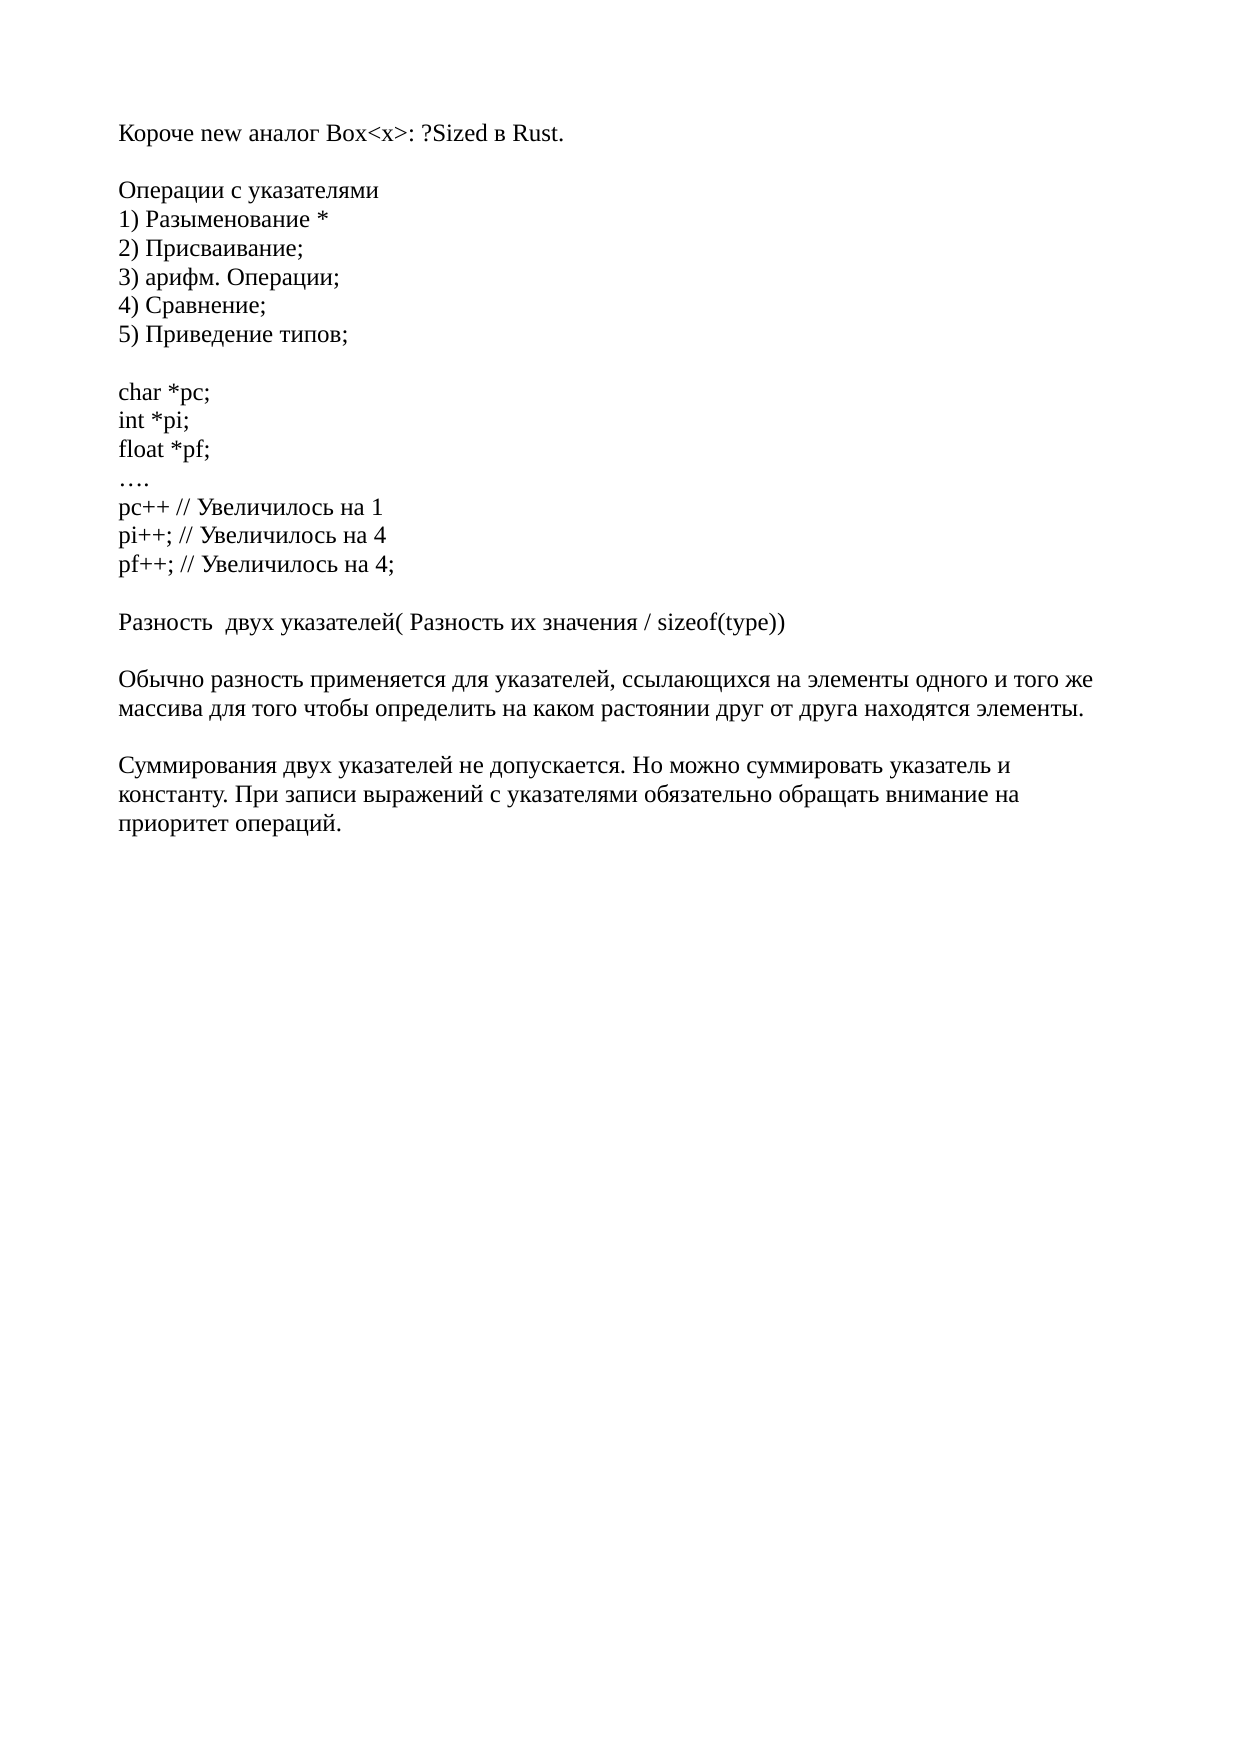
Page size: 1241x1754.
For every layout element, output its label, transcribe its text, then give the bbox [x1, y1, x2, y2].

text 4) Сравнение; [118, 291, 1122, 319]
text 1) Разыменование * [118, 204, 1122, 233]
text int *pi; [118, 406, 1122, 434]
text char *pc; [118, 377, 1122, 406]
text 2) Присваивание; [118, 233, 1122, 262]
text …. [118, 463, 1122, 492]
text Операции с указателями [118, 176, 1122, 204]
text float *pf; [118, 434, 1122, 463]
text Разность двух указателей( Разность их значения / sizeof(type)) [118, 607, 1122, 636]
text 3) арифм. Операции; [118, 262, 1122, 291]
text pi++; // Увеличилось на 4 [118, 521, 1122, 549]
text Короче new аналог Box<x>: ?Sized в Rust. [118, 118, 1122, 147]
text Обычно разность применяется для указателей, ссылающихся на элементы одного и того же массива для того чтобы определить на каком растоянии друг от друга находятся элементы. [118, 664, 1122, 722]
text pf++; // Увеличилось на 4; [118, 549, 1122, 578]
text 5) Приведение типов; [118, 319, 1122, 348]
text pc++ // Увеличилось на 1 [118, 492, 1122, 521]
text Суммирования двух указателей не допускается. Но можно суммировать указатель и константу. При записи выражений с указателями обязательно обращать внимание на приоритет операций. [118, 751, 1122, 837]
